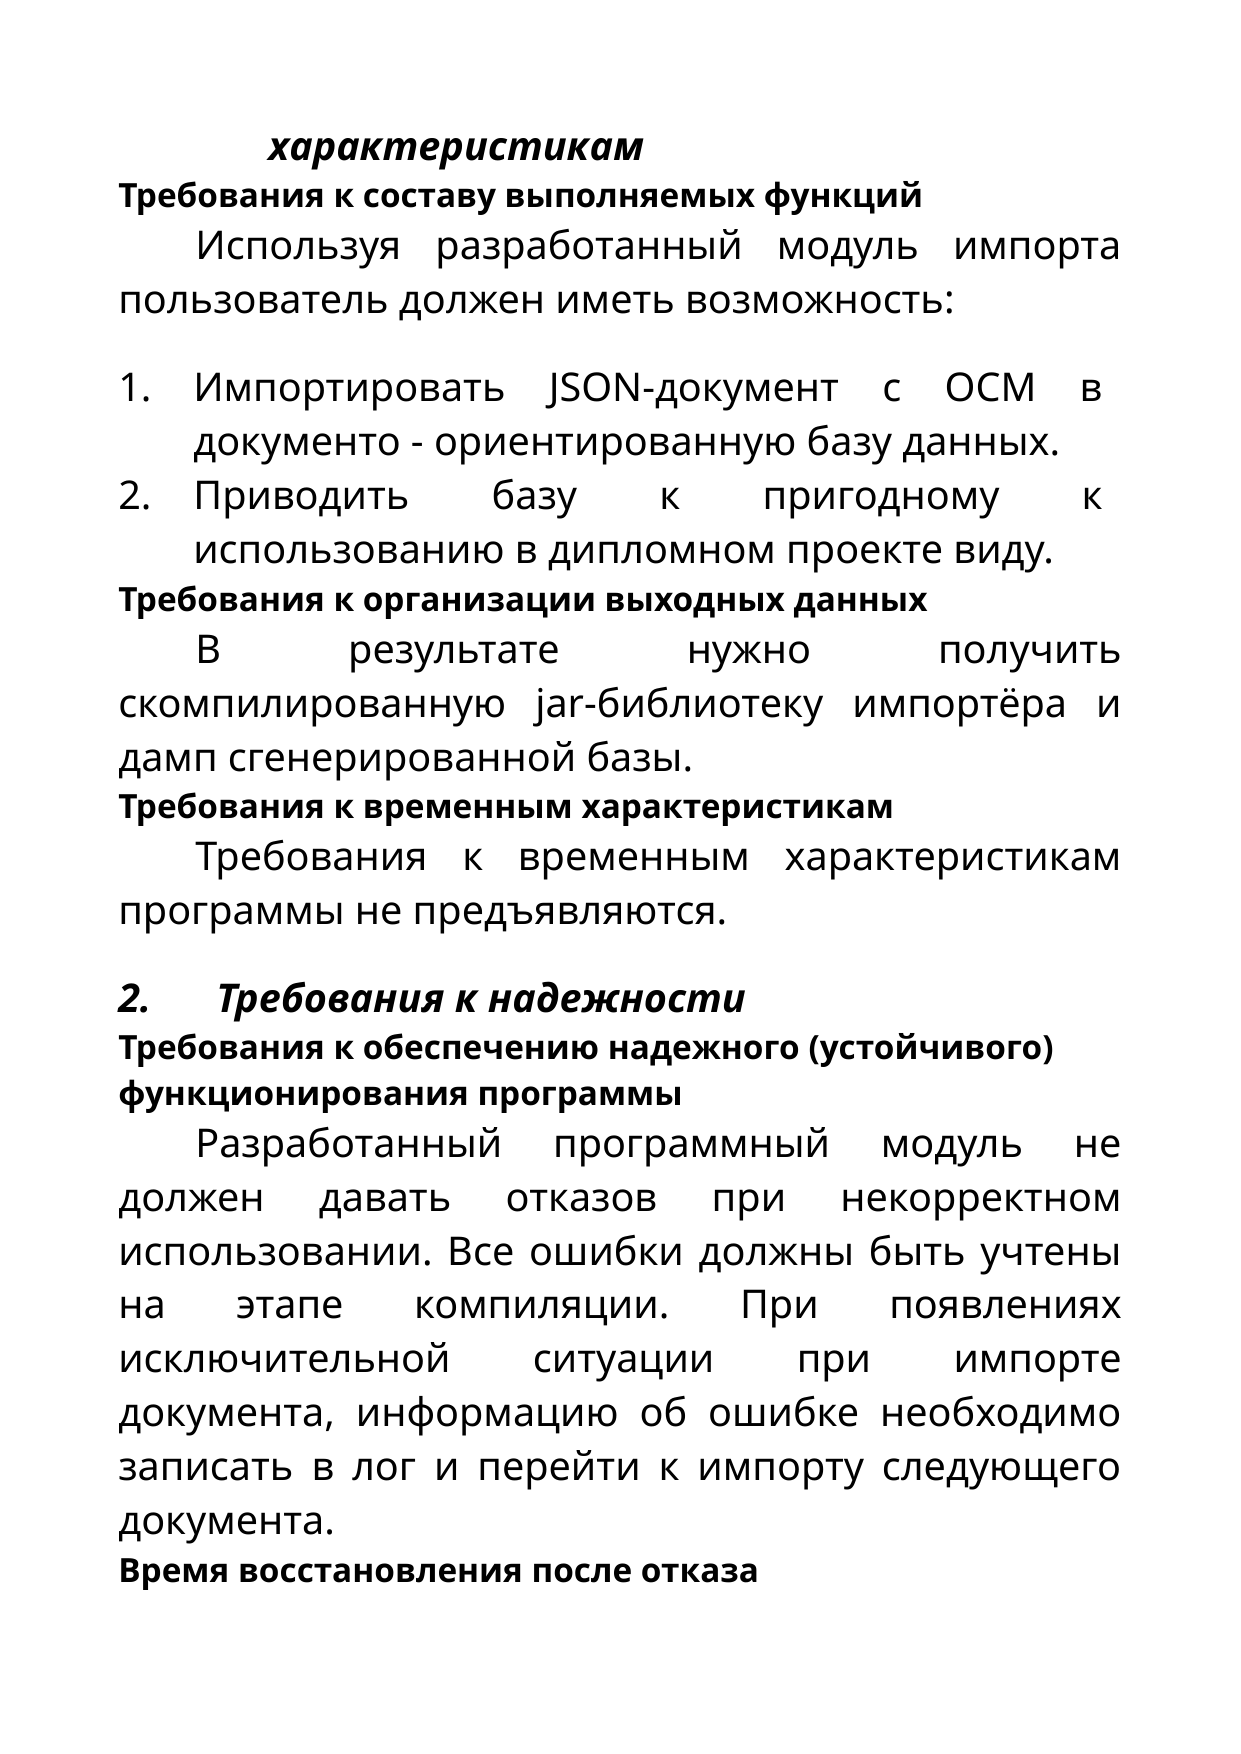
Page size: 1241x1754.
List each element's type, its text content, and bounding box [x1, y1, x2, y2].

text Требования к составу выполняемых функций [118, 172, 1122, 217]
text Используя разработанный модуль импорта пользователь должен иметь возможность: [118, 217, 1122, 325]
text В результате нужно получить скомпилированную jar-библиотеку импортёра и дамп сгенерированной базы. [118, 621, 1122, 783]
list Приводить базу к пригодному к использованию в дипломном проекте виду. [118, 467, 1103, 575]
list характеристикам [118, 118, 1122, 172]
list Требования к надежности [118, 970, 1122, 1024]
text Требования к организации выходных данных [118, 575, 1103, 621]
list Импортировать JSON-документ с ОСМ в документо - ориентированную базу данных. [118, 359, 1103, 467]
text Требования к временным характеристикам программы не предъявляются. [118, 828, 1122, 936]
text Требования к временным характеристикам [118, 783, 1122, 828]
text Требования к обеспечению надежного (устойчивого) функционирования программы [118, 1024, 1122, 1115]
text Время восстановления после отказа [118, 1546, 1122, 1592]
text Разработанный программный модуль не должен давать отказов при некорректном использовании. Все ошибки должны быть учтены на этапе компиляции. При появлениях исключительной ситуации при импорте документа, информацию об ошибке необходимо записать в лог и перейти к импорту следующего документа. [118, 1115, 1122, 1546]
